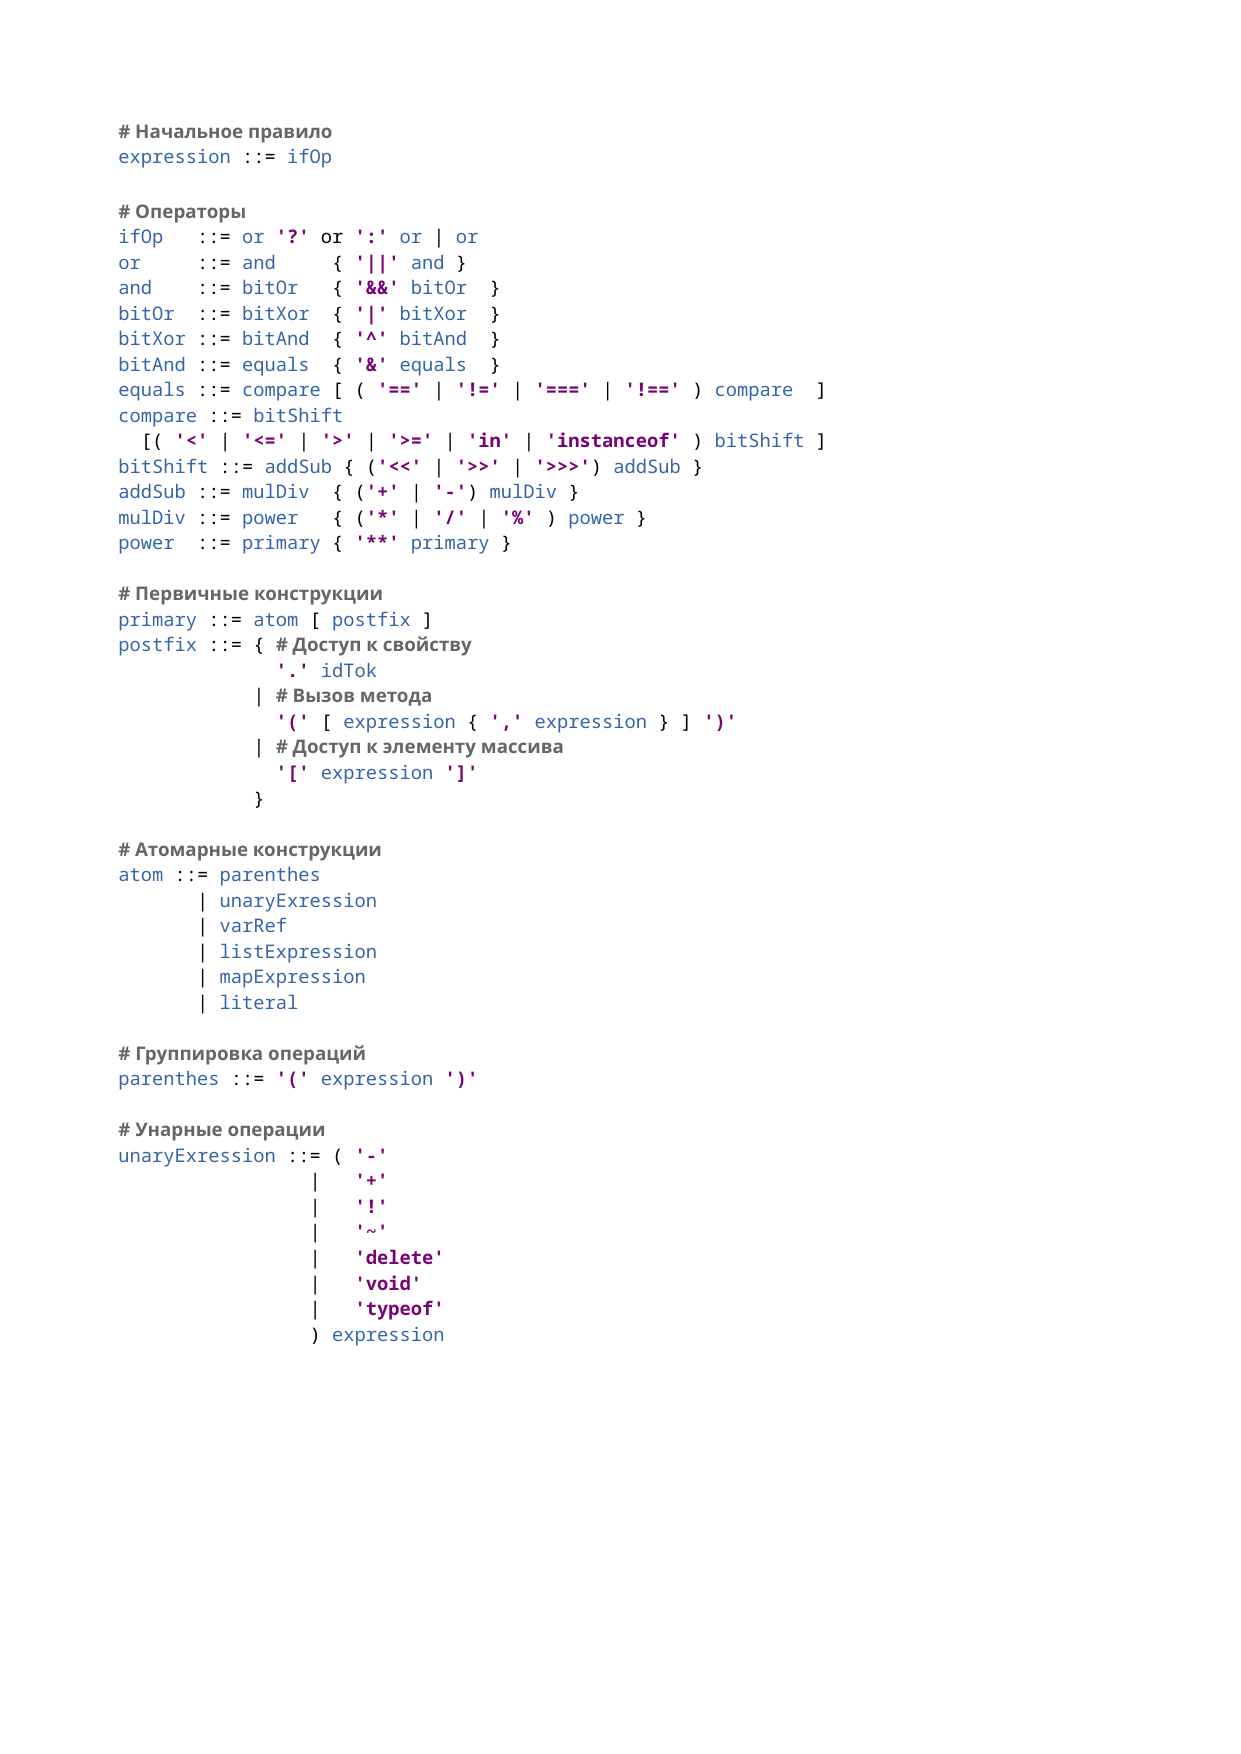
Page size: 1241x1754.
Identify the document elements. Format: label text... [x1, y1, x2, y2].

text | varRef [118, 912, 1122, 938]
text | 'delete' [118, 1244, 1122, 1270]
text postfix ::= { # Доступ к свойству [118, 632, 1122, 657]
text | listExpression [118, 938, 1122, 963]
text # Атомарные конструкции [118, 836, 1122, 861]
text bitOr ::= bitXor { '|' bitXor } [118, 300, 1122, 326]
text | unaryExression [118, 887, 1122, 912]
text '[' expression ']' [118, 759, 1122, 785]
text | mapExpression [118, 963, 1122, 989]
text | # Вызов метода [118, 683, 1122, 708]
text | '~' [118, 1219, 1122, 1244]
text [( '<' | '<=' | '>' | '>=' | 'in' | 'instanceof' ) bitShift ] [118, 428, 1122, 453]
text # Группировка операций [118, 1040, 1122, 1066]
text mulDiv ::= power { ('*' | '/' | '%' ) power } [118, 504, 1122, 530]
text unaryExression ::= ( '-' [118, 1142, 1122, 1168]
text ) expression [118, 1321, 1122, 1346]
text # Операторы [118, 198, 1122, 223]
text # Унарные операции [118, 1117, 1122, 1142]
text compare ::= bitShift [118, 402, 1122, 428]
text atom ::= parenthes [118, 861, 1122, 887]
text | '+' [118, 1168, 1122, 1193]
text # Первичные конструкции [118, 581, 1122, 606]
text and ::= bitOr { '&&' bitOr } [118, 274, 1122, 300]
text | 'void' [118, 1270, 1122, 1295]
text '.' idTok [118, 657, 1122, 683]
text equals ::= compare [ ( '==' | '!=' | '===' | '!==' ) compare ] [118, 377, 1122, 402]
text | '!' [118, 1193, 1122, 1219]
text ifOp ::= or '?' or ':' or | or [118, 223, 1122, 249]
text bitShift ::= addSub { ('<<' | '>>' | '>>>') addSub } [118, 453, 1122, 479]
text bitXor ::= bitAnd { '^' bitAnd } [118, 326, 1122, 351]
text or ::= and { '||' and } [118, 249, 1122, 274]
text power ::= primary { '**' primary } [118, 530, 1122, 555]
text expression ::= ifOp [118, 144, 1122, 169]
text # Начальное правило [118, 118, 1122, 144]
text | literal [118, 989, 1122, 1014]
text '(' [ expression { ',' expression } ] ')' [118, 708, 1122, 734]
text primary ::= atom [ postfix ] [118, 606, 1122, 632]
text bitAnd ::= equals { '&' equals } [118, 351, 1122, 377]
text addSub ::= mulDiv { ('+' | '-') mulDiv } [118, 479, 1122, 504]
text } [118, 785, 1122, 810]
text parenthes ::= '(' expression ')' [118, 1066, 1122, 1091]
text | # Доступ к элементу массива [118, 734, 1122, 759]
text | 'typeof' [118, 1295, 1122, 1321]
